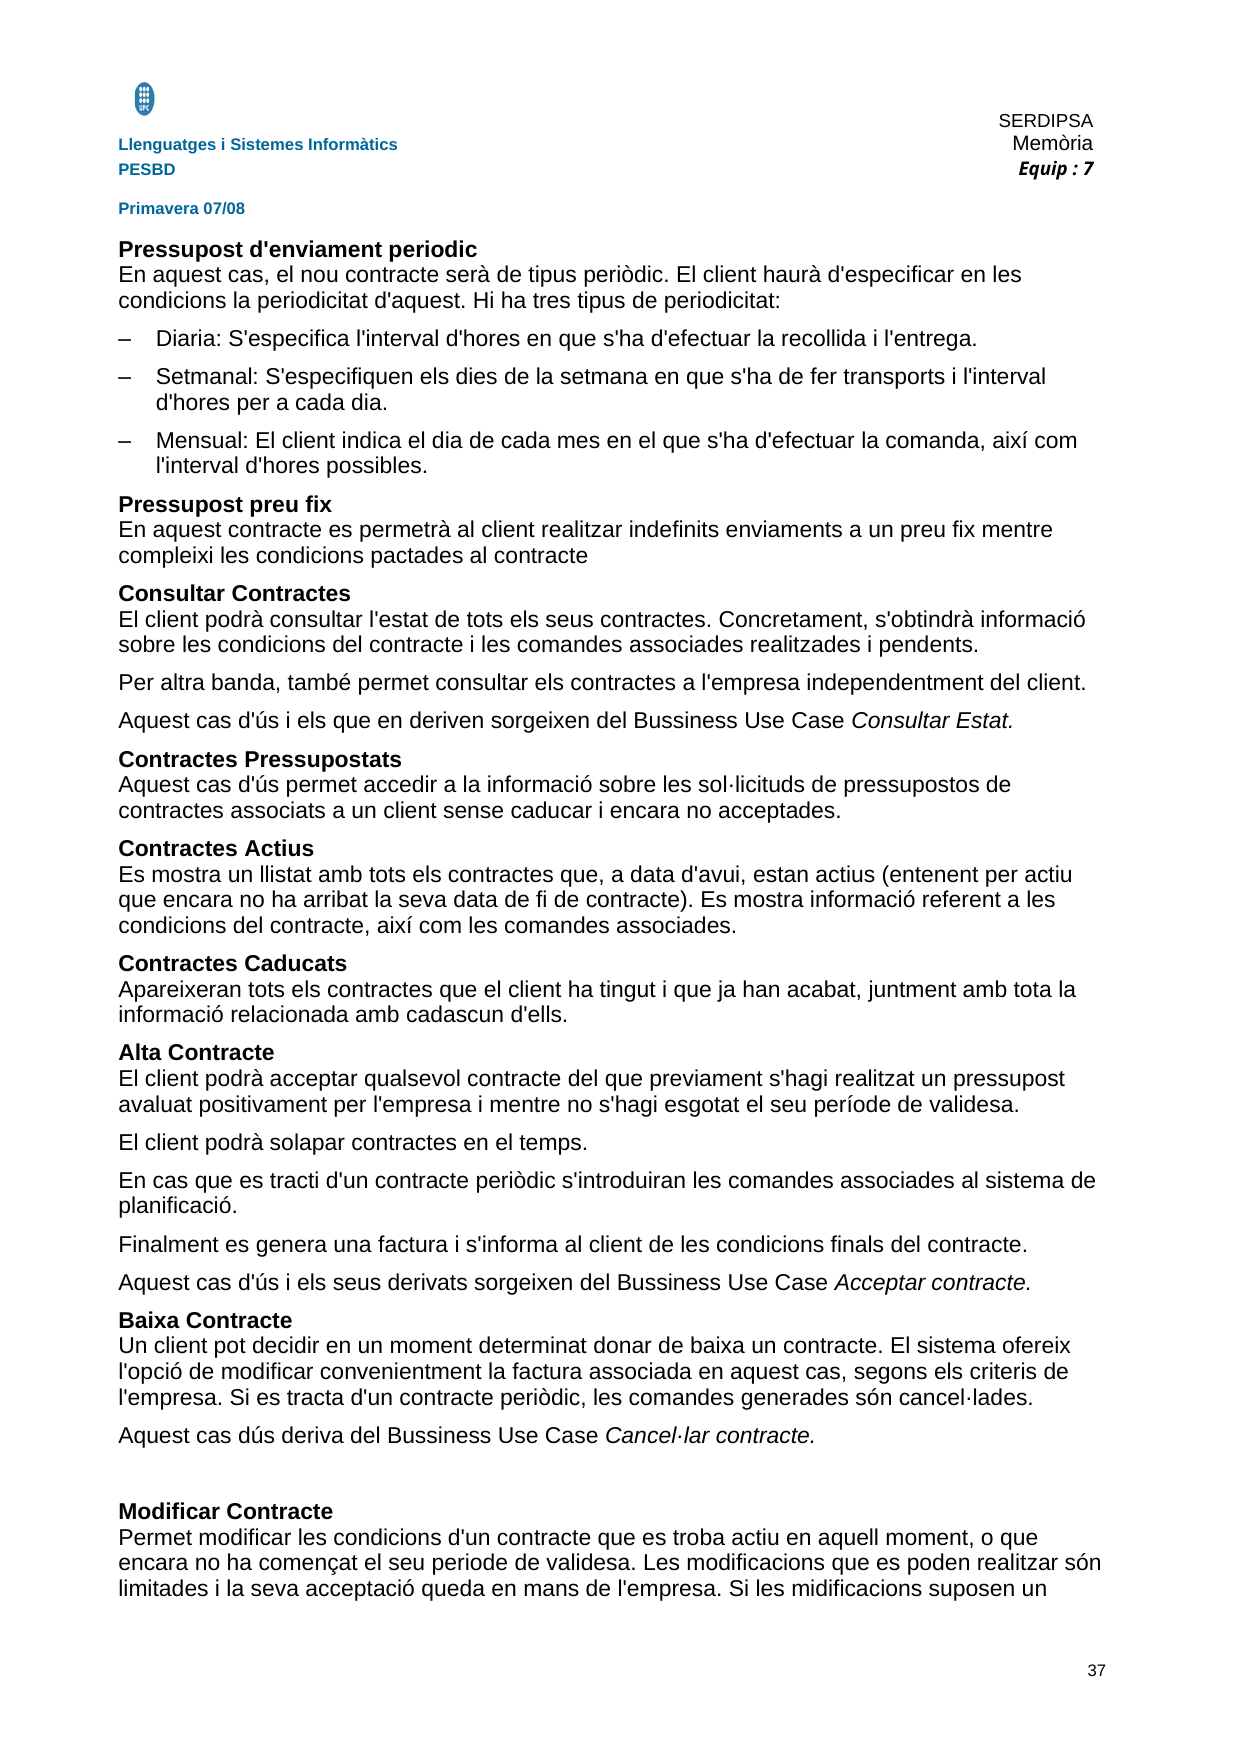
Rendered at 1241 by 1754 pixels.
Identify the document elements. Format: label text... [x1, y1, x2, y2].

text Finalment es genera una factura i s'informa al client de les condicions finals del contracte. [118, 1231, 1106, 1257]
text El client podrà solapar contractes en el temps. [118, 1129, 1106, 1155]
subtitle Contractes Actius [118, 836, 1106, 861]
text El client podrà acceptar qualsevol contracte del que previament s'hagi realitzat un pressupost avaluat positivament per l'empresa i mentre no s'hagi esgotat el seu període de validesa. [118, 1066, 1106, 1117]
subtitle Contractes Pressupostats [118, 746, 1106, 772]
subtitle Baixa Contracte [118, 1308, 1106, 1333]
text Aquest cas dús deriva del Bussiness Use Case Cancel·lar contracte. [118, 1423, 1106, 1448]
subtitle Consultar Contractes [118, 581, 1106, 606]
list Setmanal: S'especifiquen els dies de la setmana en que s'ha de fer transports i l'interval d'hores per a cada dia. [118, 364, 1106, 415]
list Diaria: S'especifica l'interval d'hores en que s'ha d'efectuar la recollida i l'entrega. [118, 326, 1106, 351]
text Aquest cas d'ús i els seus derivats sorgeixen del Bussiness Use Case Acceptar contracte. [118, 1269, 1106, 1295]
text Per altra banda, també permet consultar els contractes a l'empresa independentment del client. [118, 670, 1106, 696]
text Permet modificar les condicions d'un contracte que es troba actiu en aquell moment, o que encara no ha començat el seu periode de validesa. Les modificacions que es poden realitzar són limitades i la seva acceptació queda en mans de l'empresa. Si les midificacions suposen un [118, 1524, 1106, 1601]
subtitle Pressupost preu fix [118, 491, 1106, 517]
text Aquest cas d'ús i els que en deriven sorgeixen del Bussiness Use Case Consultar Estat. [118, 708, 1106, 734]
text Un client pot decidir en un moment determinat donar de baixa un contracte. El sistema ofereix l'opció de modificar convenientment la factura associada en aquest cas, segons els criteris de l'empresa. Si es tracta d'un contracte periòdic, les comandes generades són cancel·lades. [118, 1333, 1106, 1410]
text Aquest cas d'ús permet accedir a la informació sobre les sol·licituds de pressupostos de contractes associats a un client sense caducar i encara no acceptades. [118, 772, 1106, 823]
list Mensual: El client indica el dia de cada mes en el que s'ha d'efectuar la comanda, així com l'interval d'hores possibles. [118, 428, 1106, 479]
text En aquest cas, el nou contracte serà de tipus periòdic. El client haurà d'especificar en les condicions la periodicitat d'aquest. Hi ha tres tipus de periodicitat: [118, 262, 1106, 313]
text Apareixeran tots els contractes que el client ha tingut i que ja han acabat, juntment amb tota la informació relacionada amb cadascun d'ells. [118, 976, 1106, 1028]
subtitle Alta Contracte [118, 1040, 1106, 1066]
text Es mostra un llistat amb tots els contractes que, a data d'avui, estan actius (entenent per actiu que encara no ha arribat la seva data de fi de contracte). Es mostra informació referent a les condicions del contracte, així com les comandes associades. [118, 861, 1106, 938]
subtitle Pressupost d'enviament periodic [118, 236, 1106, 262]
subtitle Modificar Contracte [118, 1499, 1106, 1524]
subtitle Contractes Caducats [118, 951, 1106, 976]
text En aquest contracte es permetrà al client realitzar indefinits enviaments a un preu fix mentre compleixi les condicions pactades al contracte [118, 517, 1106, 568]
text En cas que es tracti d'un contracte periòdic s'introduiran les comandes associades al sistema de planificació. [118, 1168, 1106, 1219]
text El client podrà consultar l'estat de tots els seus contractes. Concretament, s'obtindrà informació sobre les condicions del contracte i les comandes associades realitzades i pendents. [118, 606, 1106, 658]
